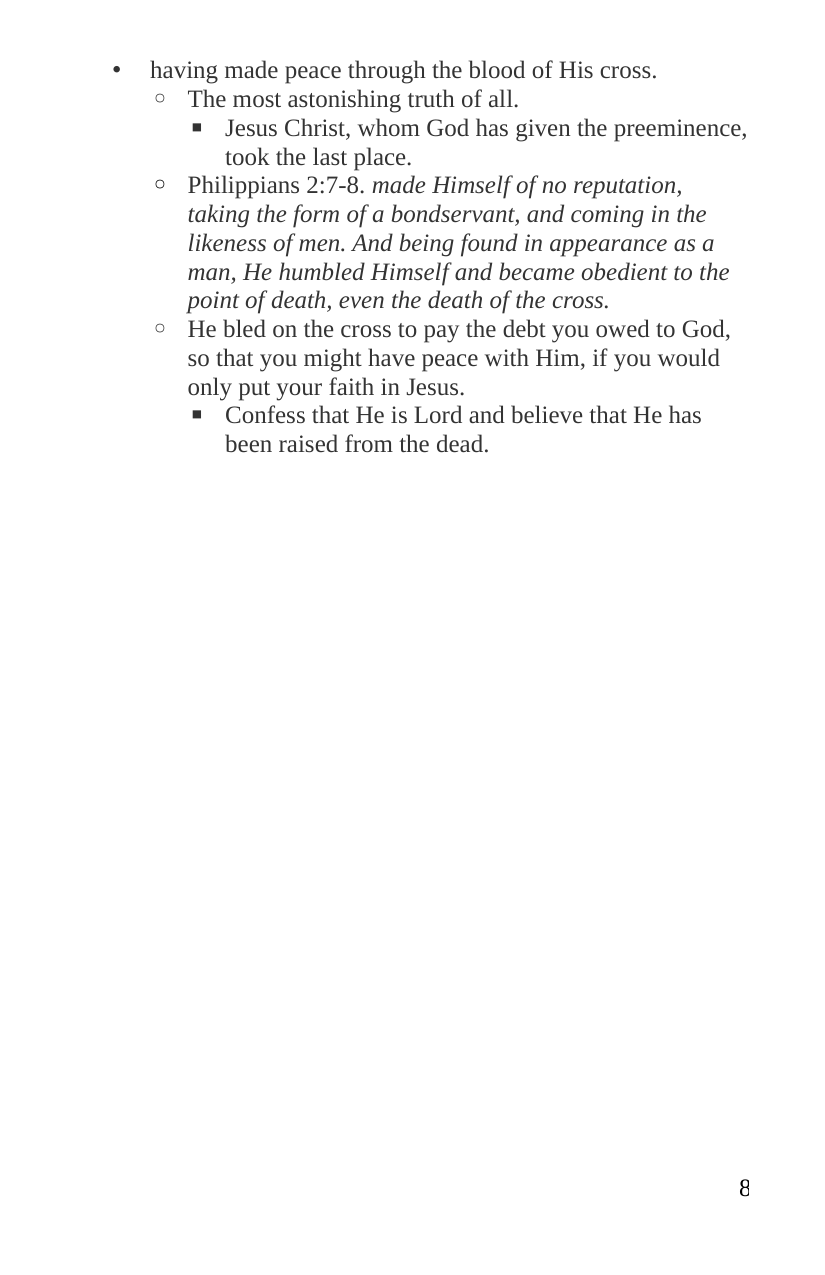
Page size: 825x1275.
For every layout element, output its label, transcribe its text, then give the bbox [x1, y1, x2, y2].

list Jesus Christ, whom God has given the preeminence, took the last place. [187, 113, 750, 171]
list Philippians 2:7-8. made Himself of no reputation, taking the form of a bondservant, and coming in the likeness of men. And being found in appearance as a man, He humbled Himself and became obedient to the point of death, even the death of the cross. [150, 171, 750, 314]
list having made peace through the blood of His cross. [112, 56, 750, 84]
list He bled on the cross to pay the debt you owed to God, so that you might have peace with Him, if you would only put your faith in Jesus. [150, 314, 750, 401]
list The most astonishing truth of all. [150, 84, 750, 113]
list Confess that He is Lord and believe that He has been raised from the dead. [187, 401, 750, 458]
